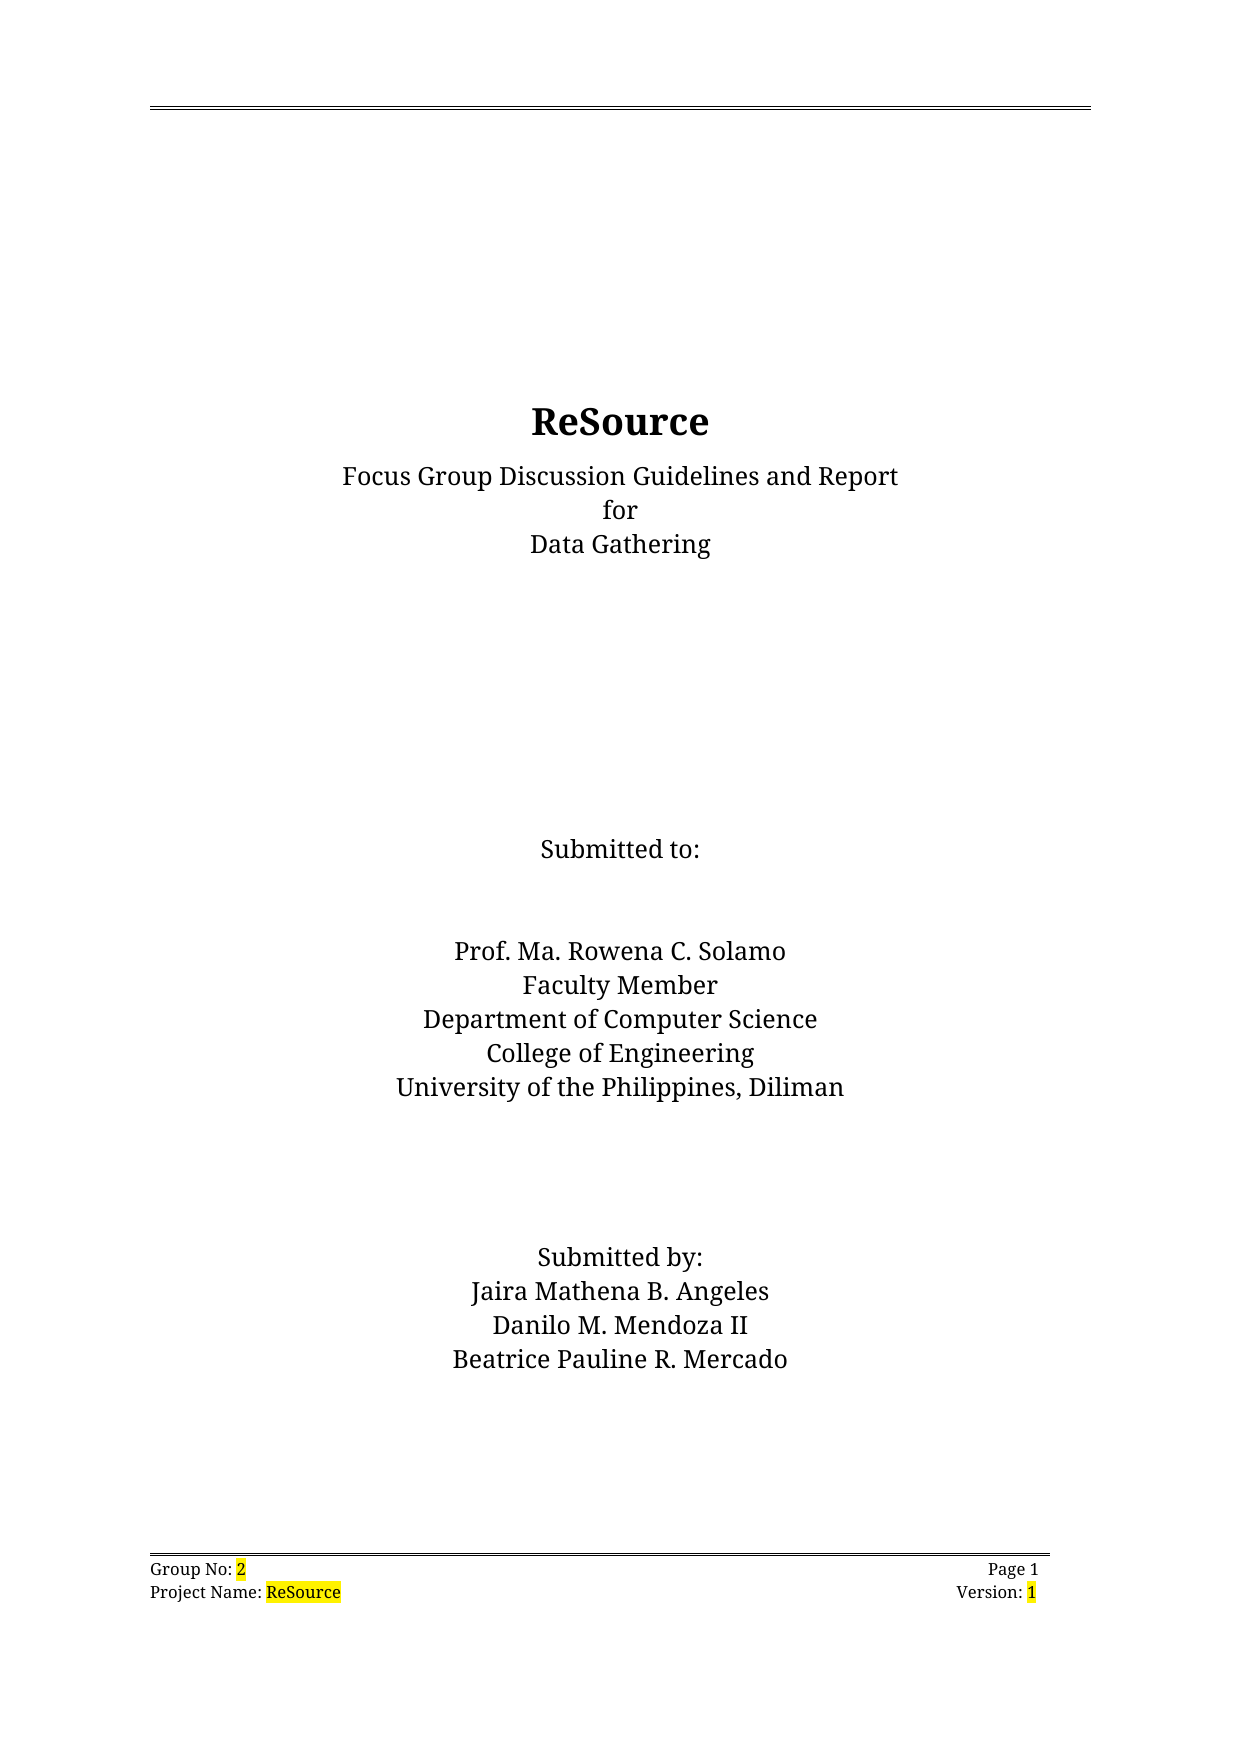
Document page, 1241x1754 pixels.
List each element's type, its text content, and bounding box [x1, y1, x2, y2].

text College of Engineering [150, 1036, 1091, 1070]
subtitle ReSource [150, 395, 1091, 446]
text Submitted to: [150, 832, 1091, 866]
text for [150, 492, 1091, 526]
text Submitted by: [150, 1239, 1091, 1273]
text University of the Philippines, Diliman [150, 1070, 1091, 1104]
text Data Gathering [150, 526, 1091, 560]
text Beatrice Pauline R. Mercado [150, 1341, 1091, 1375]
text Danilo M. Mendoza II [150, 1307, 1091, 1341]
text Faculty Member [150, 968, 1091, 1002]
text Department of Computer Science [150, 1002, 1091, 1036]
text Focus Group Discussion Guidelines and Report [150, 458, 1091, 492]
text Jaira Mathena B. Angeles [150, 1273, 1091, 1307]
text Prof. Ma. Rowena C. Solamo [150, 934, 1091, 968]
